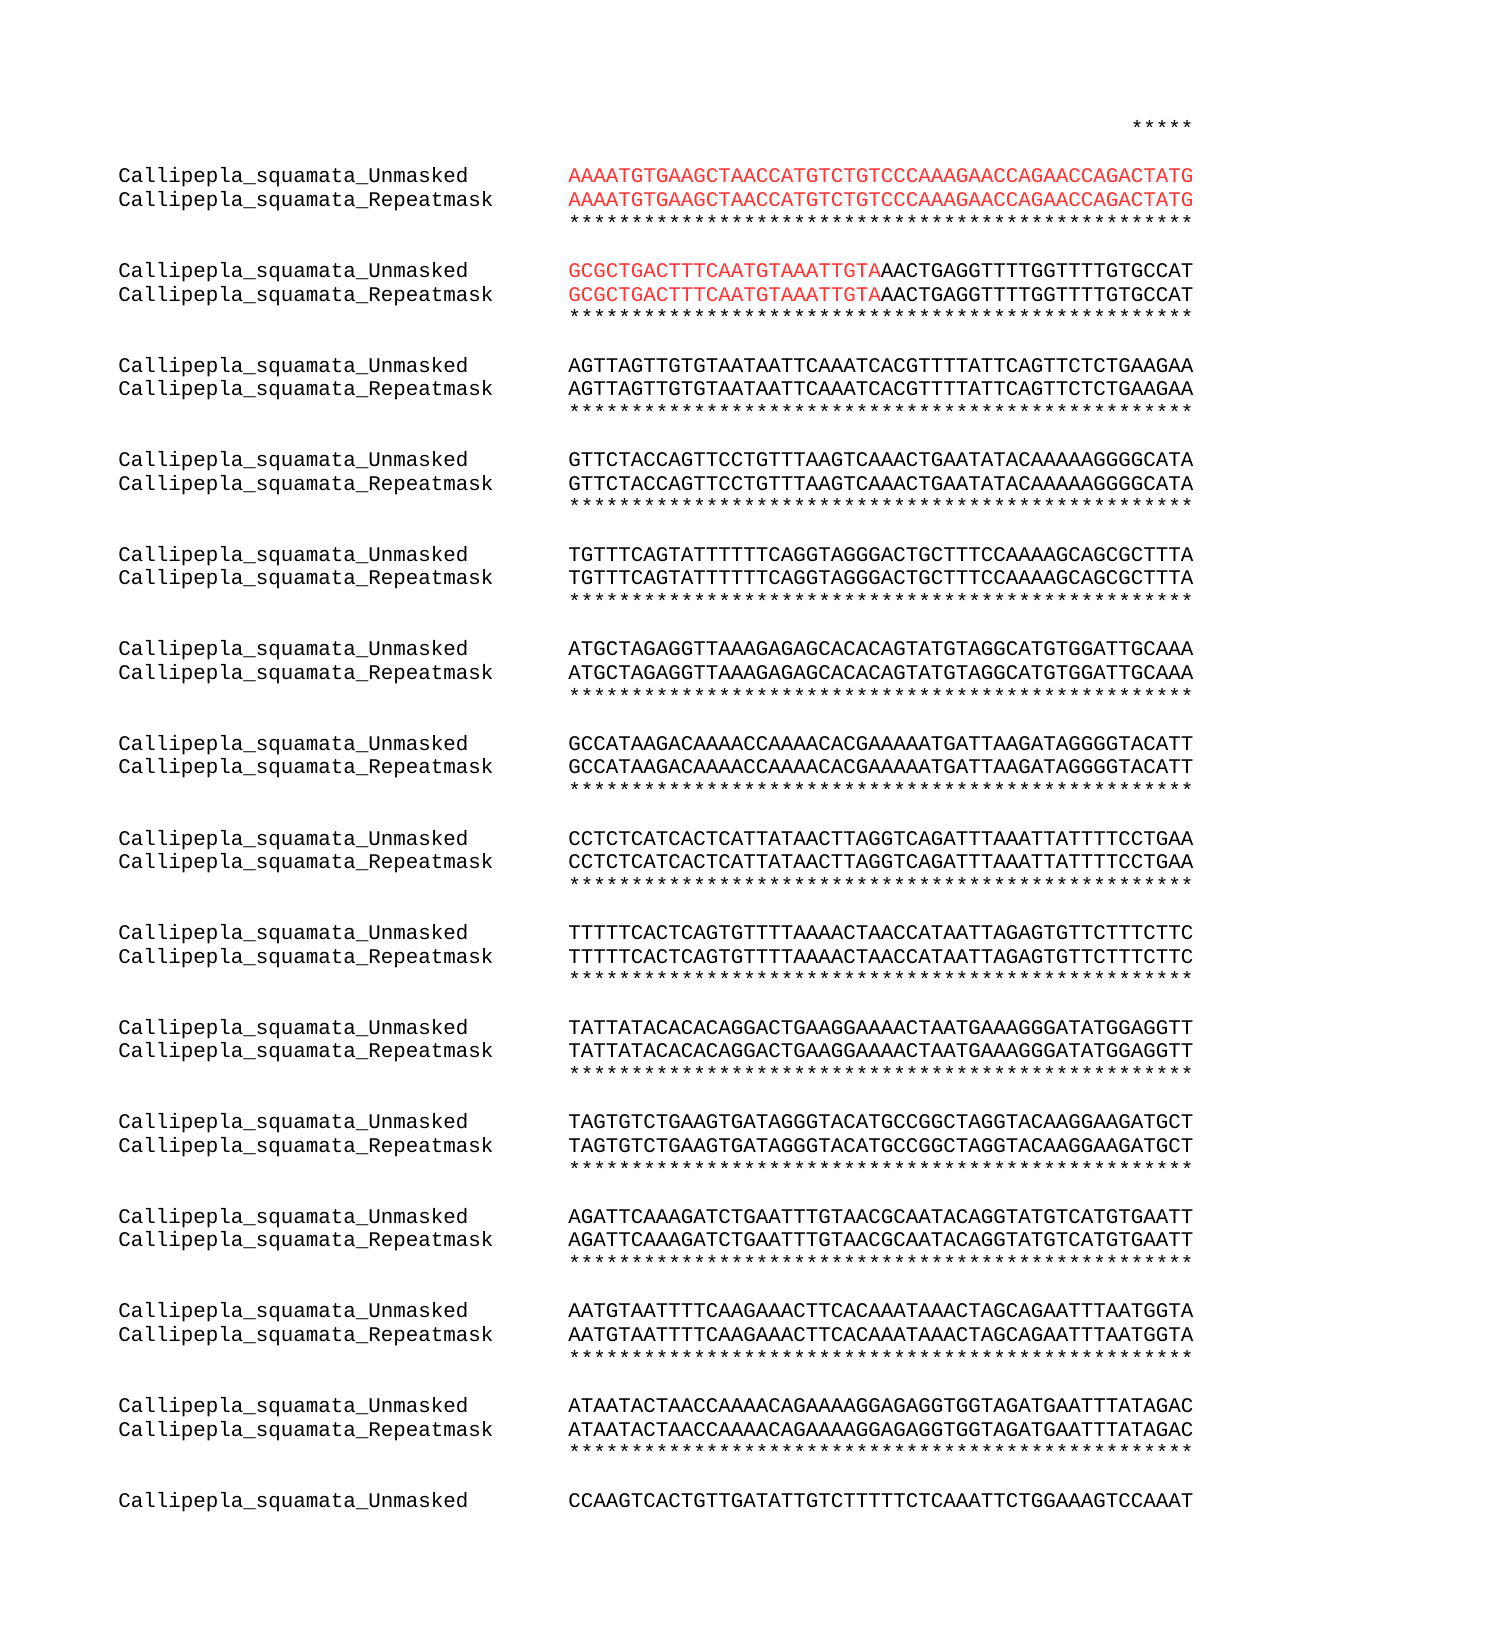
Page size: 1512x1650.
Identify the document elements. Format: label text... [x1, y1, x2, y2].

text ************************************************** [118, 969, 1393, 993]
text Callipepla_squamata_Unmasked CCAAGTCACTGTTGATATTGTCTTTTTCTCAAATTCTGGAAAGTCCAAAT [118, 1489, 1393, 1513]
text Callipepla_squamata_Repeatmask AATGTAATTTTCAAGAAACTTCACAAATAAACTAGCAGAATTTAATGGTA [118, 1324, 1393, 1348]
text Callipepla_squamata_Repeatmask TGTTTCAGTATTTTTTCAGGTAGGGACTGCTTTCCAAAAGCAGCGCTTTA [118, 567, 1393, 591]
text ************************************************** [118, 686, 1393, 709]
text Callipepla_squamata_Repeatmask GCCATAAGACAAAACCAAAACACGAAAAATGATTAAGATAGGGGTACATT [118, 757, 1393, 780]
text ***** [118, 118, 1393, 142]
text Callipepla_squamata_Unmasked AGTTAGTTGTGTAATAATTCAAATCACGTTTTATTCAGTTCTCTGAAGAA [118, 354, 1393, 378]
text Callipepla_squamata_Unmasked TGTTTCAGTATTTTTTCAGGTAGGGACTGCTTTCCAAAAGCAGCGCTTTA [118, 544, 1393, 567]
text Callipepla_squamata_Unmasked GTTCTACCAGTTCCTGTTTAAGTCAAACTGAATATACAAAAAGGGGCATA [118, 449, 1393, 473]
text Callipepla_squamata_Repeatmask AGTTAGTTGTGTAATAATTCAAATCACGTTTTATTCAGTTCTCTGAAGAA [118, 378, 1393, 402]
text Callipepla_squamata_Unmasked GCCATAAGACAAAACCAAAACACGAAAAATGATTAAGATAGGGGTACATT [118, 733, 1393, 757]
text ************************************************** [118, 1064, 1393, 1088]
text Callipepla_squamata_Repeatmask TAGTGTCTGAAGTGATAGGGTACATGCCGGCTAGGTACAAGGAAGATGCT [118, 1135, 1393, 1158]
text Callipepla_squamata_Unmasked CCTCTCATCACTCATTATAACTTAGGTCAGATTTAAATTATTTTCCTGAA [118, 827, 1393, 851]
text ************************************************** [118, 307, 1393, 331]
text Callipepla_squamata_Unmasked AGATTCAAAGATCTGAATTTGTAACGCAATACAGGTATGTCATGTGAATT [118, 1206, 1393, 1229]
text Callipepla_squamata_Repeatmask AAAATGTGAAGCTAACCATGTCTGTCCCAAAGAACCAGAACCAGACTATG [118, 189, 1393, 213]
text ************************************************** [118, 1158, 1393, 1182]
text ************************************************** [118, 496, 1393, 520]
text ************************************************** [118, 780, 1393, 804]
text Callipepla_squamata_Repeatmask TATTATACACACAGGACTGAAGGAAAACTAATGAAAGGGATATGGAGGTT [118, 1040, 1393, 1064]
text Callipepla_squamata_Repeatmask AGATTCAAAGATCTGAATTTGTAACGCAATACAGGTATGTCATGTGAATT [118, 1229, 1393, 1253]
text ************************************************** [118, 1253, 1393, 1277]
text ************************************************** [118, 213, 1393, 236]
text Callipepla_squamata_Unmasked TAGTGTCTGAAGTGATAGGGTACATGCCGGCTAGGTACAAGGAAGATGCT [118, 1111, 1393, 1135]
text ************************************************** [118, 1442, 1393, 1466]
text Callipepla_squamata_Repeatmask TTTTTCACTCAGTGTTTTAAAACTAACCATAATTAGAGTGTTCTTTCTTC [118, 946, 1393, 969]
text Callipepla_squamata_Unmasked GCGCTGACTTTCAATGTAAATTGTAAACTGAGGTTTTGGTTTTGTGCCAT [118, 260, 1393, 284]
text Callipepla_squamata_Repeatmask ATAATACTAACCAAAACAGAAAAGGAGAGGTGGTAGATGAATTTATAGAC [118, 1419, 1393, 1442]
text Callipepla_squamata_Unmasked AATGTAATTTTCAAGAAACTTCACAAATAAACTAGCAGAATTTAATGGTA [118, 1300, 1393, 1324]
text Callipepla_squamata_Repeatmask GTTCTACCAGTTCCTGTTTAAGTCAAACTGAATATACAAAAAGGGGCATA [118, 473, 1393, 496]
text Callipepla_squamata_Repeatmask ATGCTAGAGGTTAAAGAGAGCACACAGTATGTAGGCATGTGGATTGCAAA [118, 662, 1393, 686]
text Callipepla_squamata_Repeatmask CCTCTCATCACTCATTATAACTTAGGTCAGATTTAAATTATTTTCCTGAA [118, 851, 1393, 875]
text Callipepla_squamata_Unmasked TTTTTCACTCAGTGTTTTAAAACTAACCATAATTAGAGTGTTCTTTCTTC [118, 922, 1393, 946]
text ************************************************** [118, 1348, 1393, 1371]
text Callipepla_squamata_Repeatmask GCGCTGACTTTCAATGTAAATTGTAAACTGAGGTTTTGGTTTTGTGCCAT [118, 284, 1393, 307]
text ************************************************** [118, 875, 1393, 898]
text ************************************************** [118, 402, 1393, 426]
text Callipepla_squamata_Unmasked ATGCTAGAGGTTAAAGAGAGCACACAGTATGTAGGCATGTGGATTGCAAA [118, 638, 1393, 662]
text Callipepla_squamata_Unmasked TATTATACACACAGGACTGAAGGAAAACTAATGAAAGGGATATGGAGGTT [118, 1017, 1393, 1040]
text Callipepla_squamata_Unmasked ATAATACTAACCAAAACAGAAAAGGAGAGGTGGTAGATGAATTTATAGAC [118, 1395, 1393, 1419]
text ************************************************** [118, 591, 1393, 615]
text Callipepla_squamata_Unmasked AAAATGTGAAGCTAACCATGTCTGTCCCAAAGAACCAGAACCAGACTATG [118, 165, 1393, 189]
